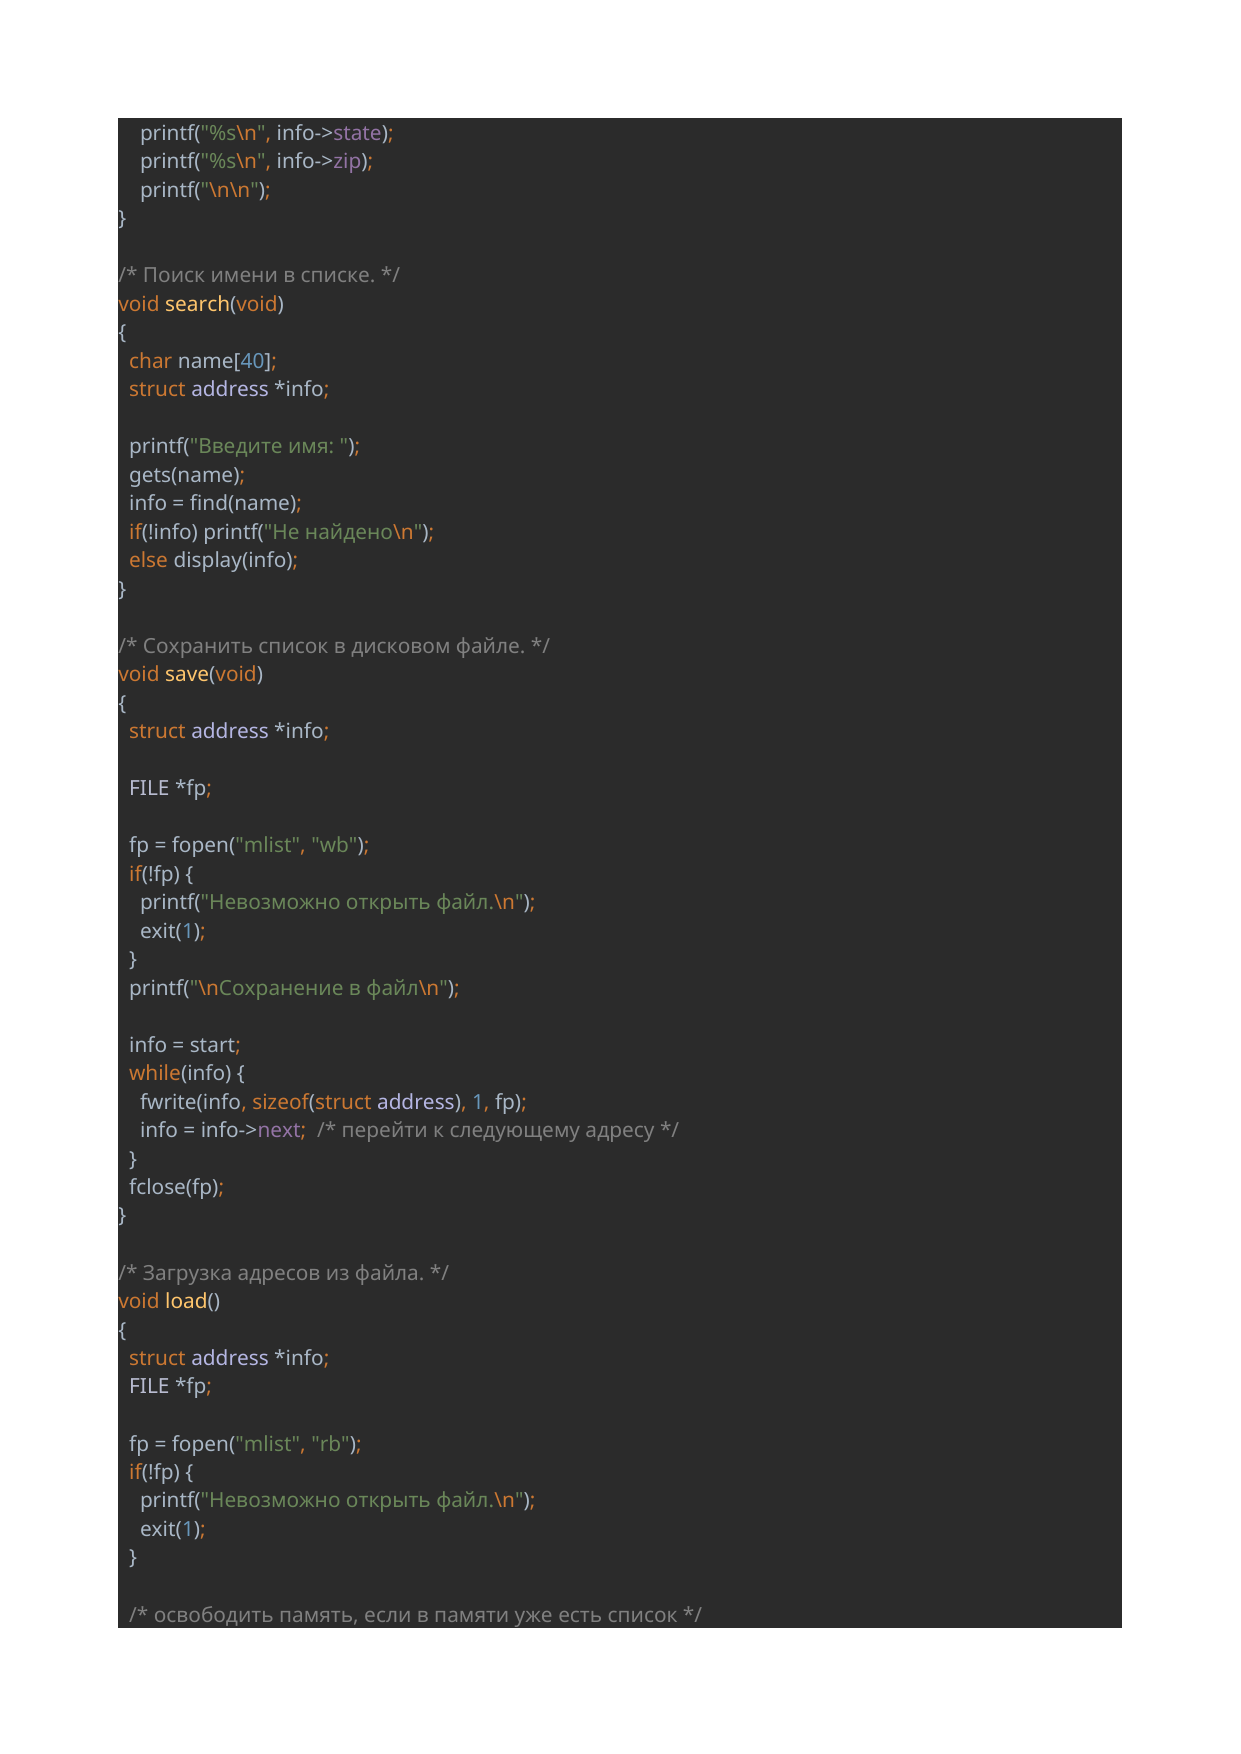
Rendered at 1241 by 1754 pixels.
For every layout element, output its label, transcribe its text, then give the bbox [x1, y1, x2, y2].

text printf("%s\n", info->state); printf("%s\n", info->zip); printf("\n\n"); } /* Поиск имени в списке. */ void search(void) { char name[40]; struct address *info; printf("Введите имя: "); gets(name); info = find(name); if(!info) printf("Не найдено\n"); else display(info); } /* Сохранить список в дисковом файле. */ void save(void) { struct address *info; FILE *fp; fp = fopen("mlist", "wb"); if(!fp) { printf("Невозможно открыть файл.\n"); exit(1); } printf("\nСохранение в файл\n"); info = start; while(info) { fwrite(info, sizeof(struct address), 1, fp); info = info->next; /* перейти к следующему адресу */ } fclose(fp); } /* Загрузка адресов из файла. */ void load() { struct address *info; FILE *fp; fp = fopen("mlist", "rb"); if(!fp) { printf("Невозможно открыть файл.\n"); exit(1); } /* освободить память, если в памяти уже есть список */ [118, 118, 1122, 1628]
